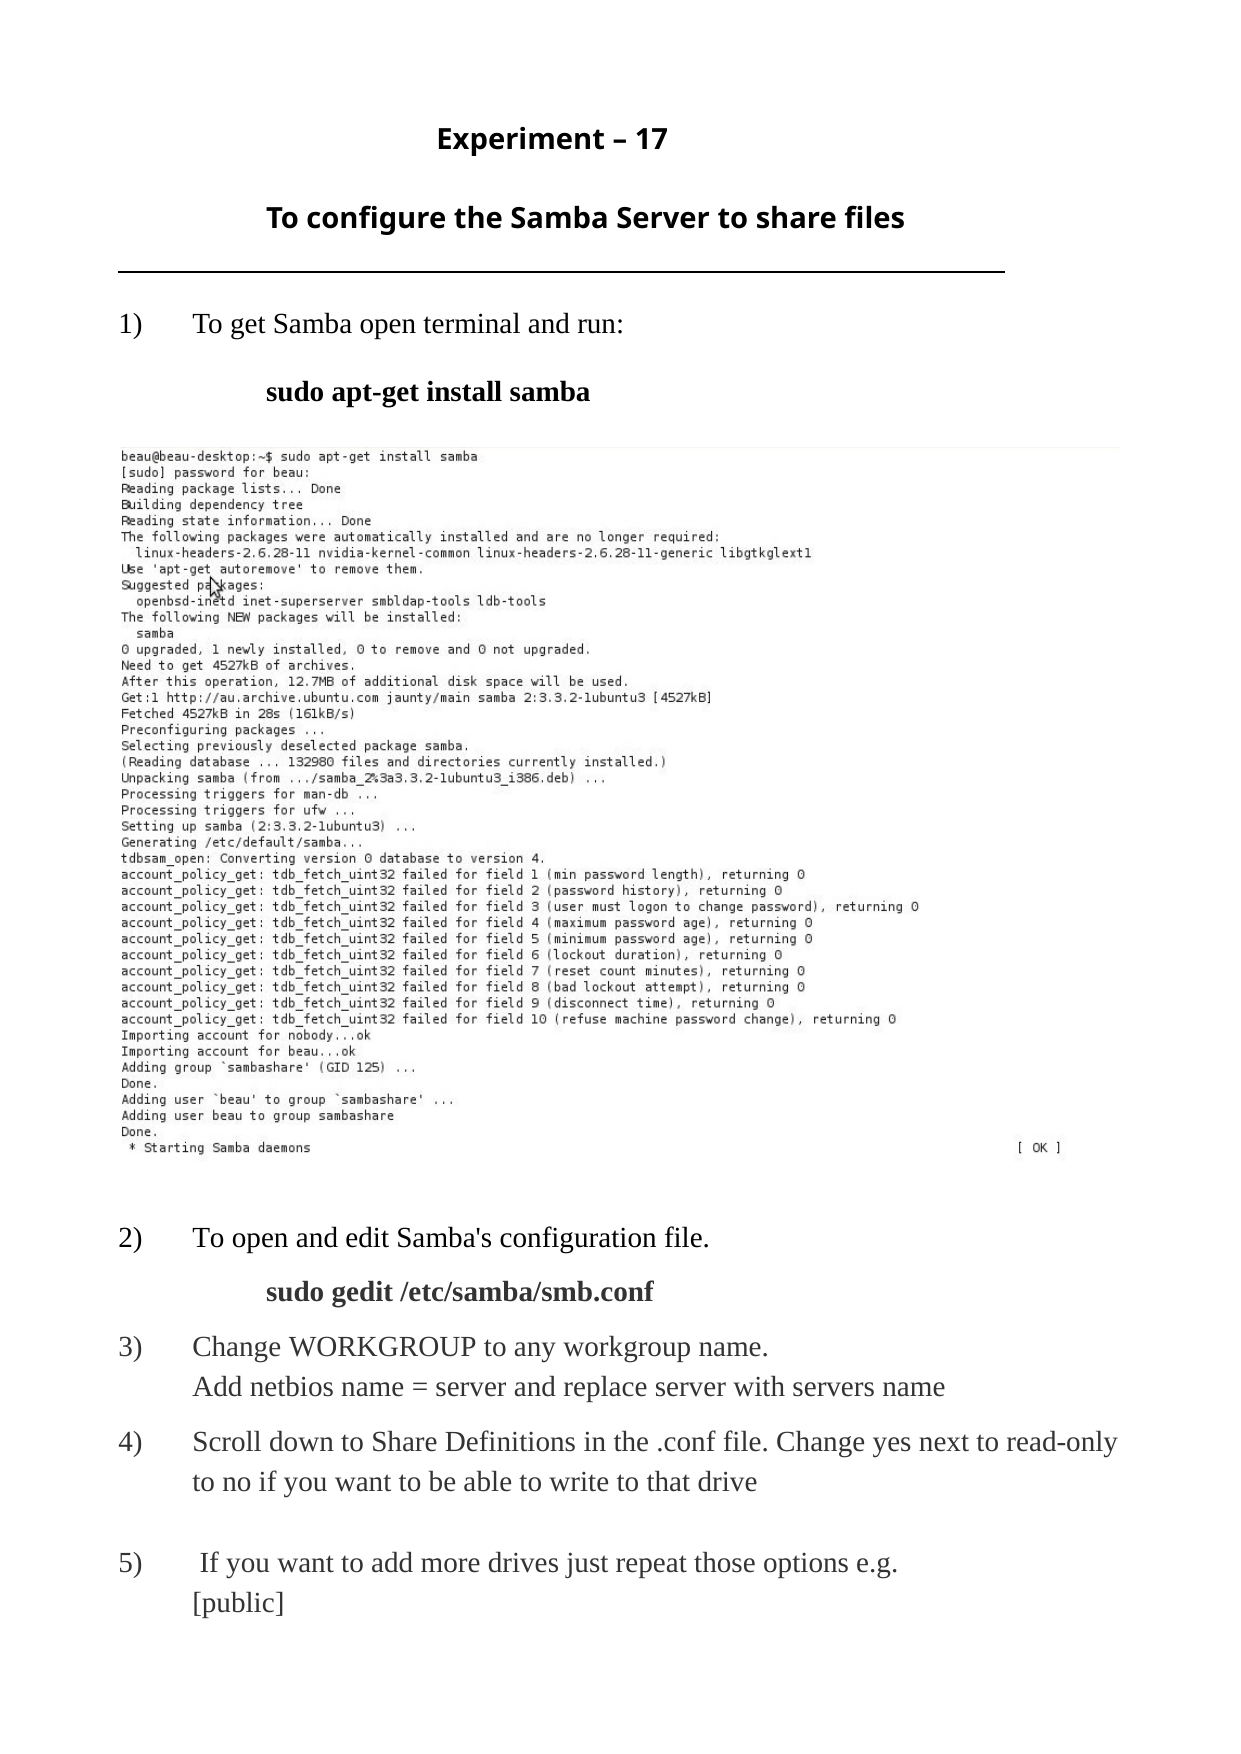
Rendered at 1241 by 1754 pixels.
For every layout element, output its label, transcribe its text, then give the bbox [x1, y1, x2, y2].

text 2) To open and edit Samba's configuration file. [118, 1220, 1122, 1253]
text To configure the Samba Server to share files [118, 197, 1122, 237]
picture [121, 447, 1120, 1166]
text 3) Change WORKGROUP to any workgroup name. Add netbios name = server and replace server with servers name [118, 1329, 1122, 1403]
text 4) Scroll down to Share Definitions in the .conf file. Change yes next to read-only to no if you want to be able to write to that drive 5) If you want to add more drives just repeat those options e.g. [public] [118, 1424, 1122, 1619]
text 1) To get Samba open terminal and run: [118, 307, 1122, 340]
text sudo gedit /etc/samba/smb.conf [118, 1274, 1122, 1308]
text sudo apt-get install samba [118, 374, 1122, 407]
text Experiment – 17 [118, 118, 1122, 158]
